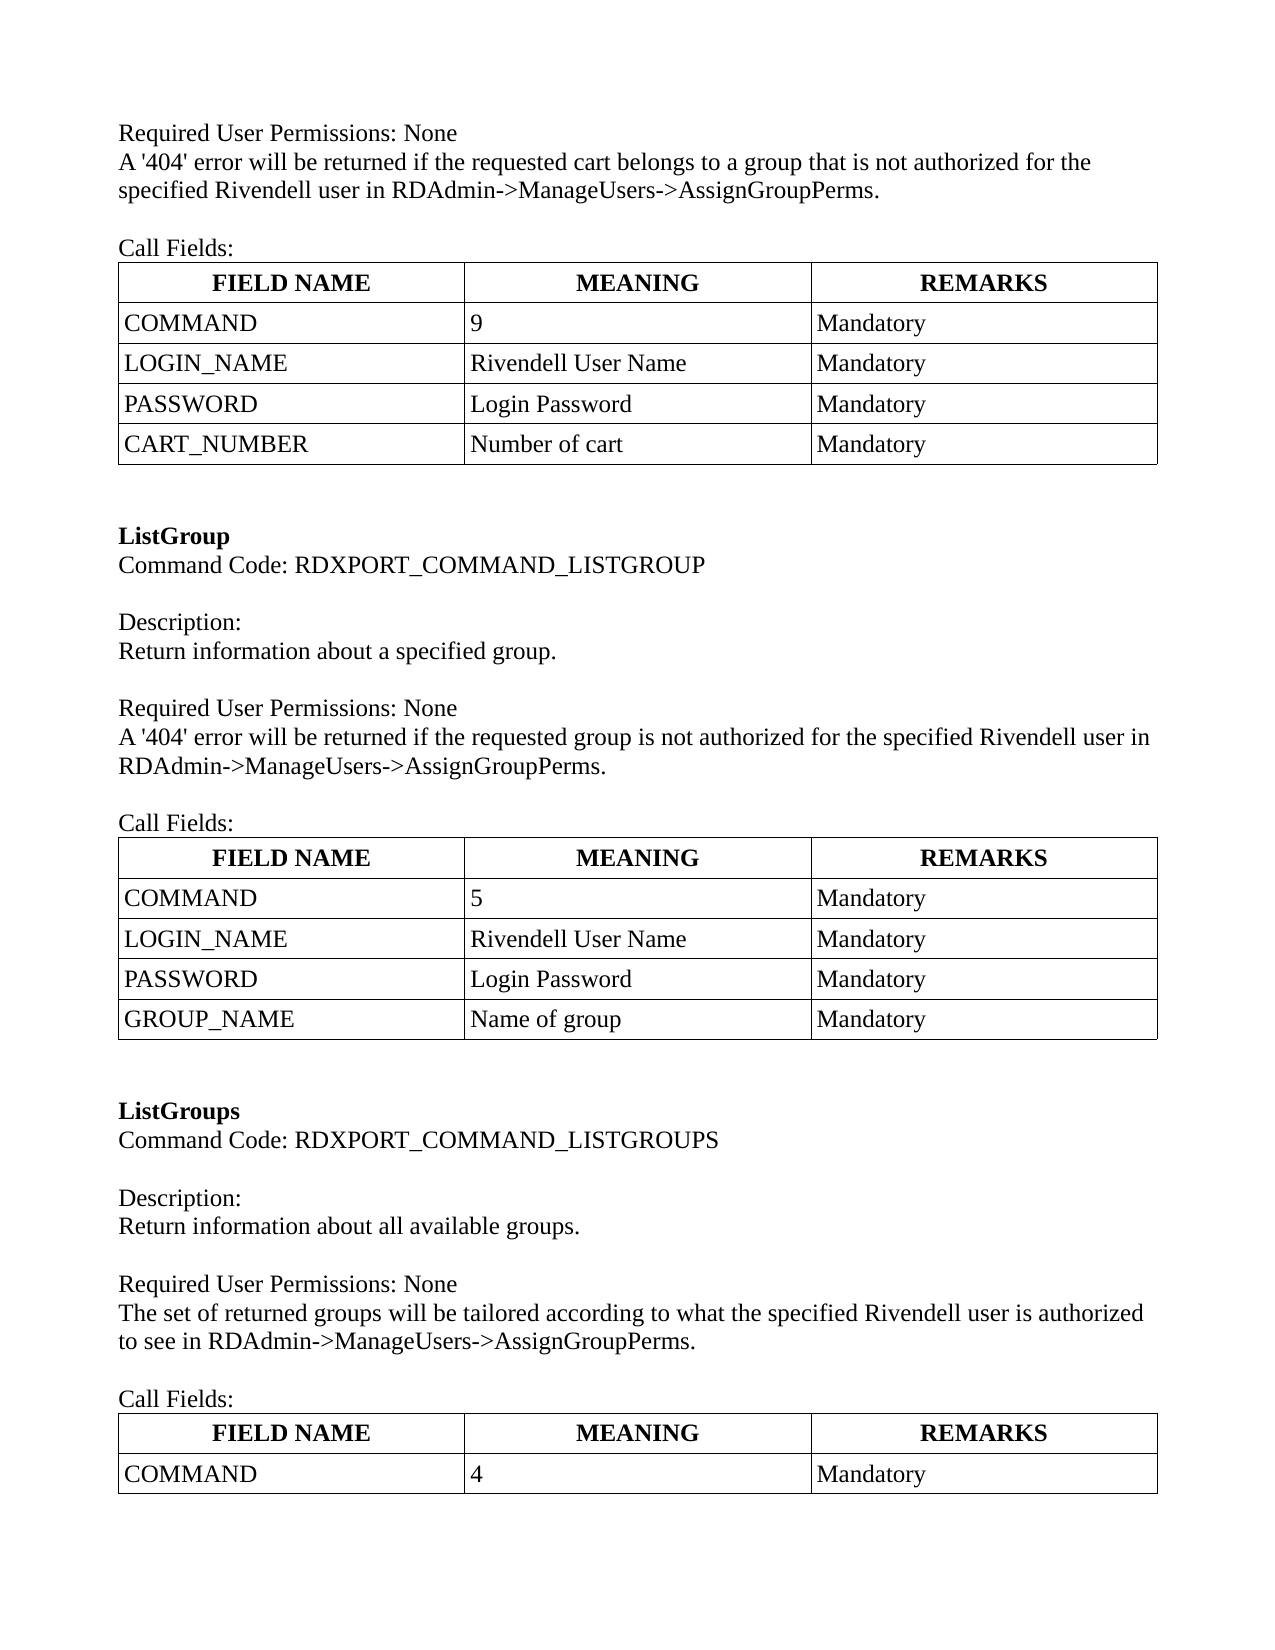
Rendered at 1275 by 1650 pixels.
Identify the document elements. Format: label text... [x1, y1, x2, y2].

table_cell Mandatory [812, 879, 1157, 918]
table_header REMARKS [812, 1414, 1157, 1453]
text Required User Permissions: None [118, 693, 1157, 722]
table_cell Number of cart [465, 424, 811, 463]
table_header FIELD NAME [119, 838, 464, 878]
table_cell CART_NUMBER [119, 424, 464, 463]
text Required User Permissions: None [118, 1269, 1157, 1298]
text Description: [118, 1183, 1157, 1211]
text Description: [118, 607, 1157, 636]
text ListGroups [118, 1096, 1157, 1125]
table_cell Name of group [465, 1000, 811, 1039]
text Call Fields: [118, 808, 1157, 837]
table_header MEANING [465, 263, 811, 302]
table_cell 4 [465, 1454, 811, 1493]
table_header FIELD NAME [119, 263, 464, 302]
text Return information about a specified group. [118, 636, 1157, 665]
text Required User Permissions: None [118, 118, 1157, 147]
table_cell Mandatory [812, 344, 1157, 383]
table_cell Mandatory [812, 959, 1157, 998]
text The set of returned groups will be tailored according to what the specified Rivendell user is authorized to see in RDAdmin->ManageUsers->AssignGroupPerms. [118, 1298, 1157, 1355]
table_header REMARKS [812, 838, 1157, 878]
table_cell LOGIN_NAME [119, 919, 464, 958]
table_cell Mandatory [812, 303, 1157, 342]
text Command Code: RDXPORT_COMMAND_LISTGROUP [118, 550, 1157, 578]
table_cell Rivendell User Name [465, 919, 811, 958]
table_cell Rivendell User Name [465, 344, 811, 383]
table_cell Mandatory [812, 1000, 1157, 1039]
table_header FIELD NAME [119, 1414, 464, 1453]
text A '404' error will be returned if the requested cart belongs to a group that is not authorized for the specified Rivendell user in RDAdmin->ManageUsers->AssignGroupPerms. [118, 147, 1157, 204]
table_header REMARKS [812, 263, 1157, 302]
text Return information about all available groups. [118, 1211, 1157, 1240]
text Command Code: RDXPORT_COMMAND_LISTGROUPS [118, 1125, 1157, 1154]
table_header MEANING [465, 838, 811, 878]
table_cell COMMAND [119, 303, 464, 342]
table_cell Login Password [465, 384, 811, 423]
table_cell PASSWORD [119, 959, 464, 998]
table_cell 5 [465, 879, 811, 918]
table_cell COMMAND [119, 879, 464, 918]
table_cell LOGIN_NAME [119, 344, 464, 383]
table_cell Mandatory [812, 424, 1157, 463]
text Call Fields: [118, 1384, 1157, 1413]
table_cell Mandatory [812, 919, 1157, 958]
table_cell 9 [465, 303, 811, 342]
text A '404' error will be returned if the requested group is not authorized for the specified Rivendell user in RDAdmin->ManageUsers->AssignGroupPerms. [118, 722, 1157, 780]
table_cell Mandatory [812, 384, 1157, 423]
table_cell Mandatory [812, 1454, 1157, 1493]
table_cell GROUP_NAME [119, 1000, 464, 1039]
table_cell Login Password [465, 959, 811, 998]
table_header MEANING [465, 1414, 811, 1453]
table_cell PASSWORD [119, 384, 464, 423]
text ListGroup [118, 521, 1157, 550]
text Call Fields: [118, 233, 1157, 262]
table_cell COMMAND [119, 1454, 464, 1493]
